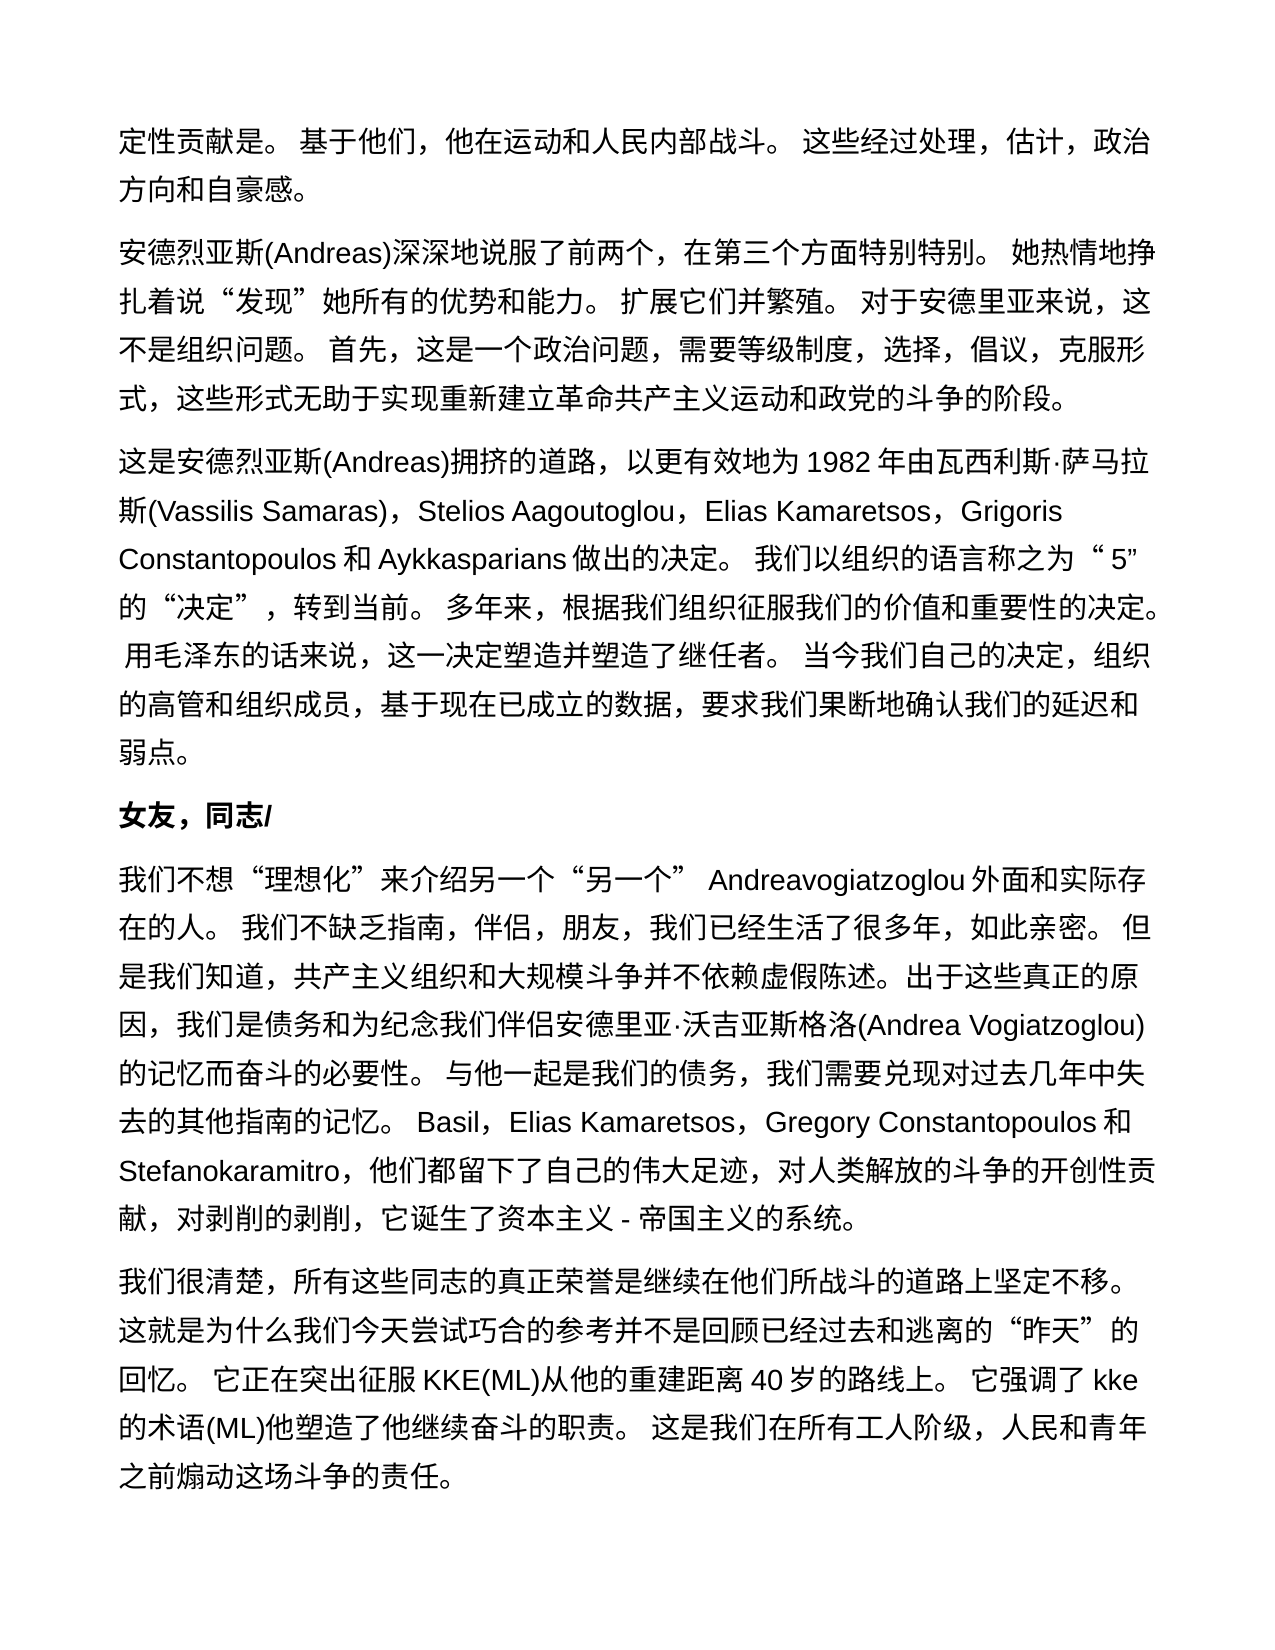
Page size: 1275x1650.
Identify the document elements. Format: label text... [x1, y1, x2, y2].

text 定性贡献是。 基于他们，他在运动和人民内部战斗。 这些经过处理，估计，政治方向和自豪感。 [118, 118, 1157, 209]
text 安德烈亚斯(Andreas)深深地说服了前两个，在第三个方面特别特别。 她热情地挣扎着说“发现”她所有的优势和能力。 扩展它们并繁殖。 对于安德里亚来说，这不是组织问题。 首先，这是一个政治问题，需要等级制度，选择，倡议，克服形式，这些形式无助于实现重新建立革命共产主义运动和政党的斗争的阶段。 [118, 230, 1157, 418]
text 我们很清楚，所有这些同志的真正荣誉是继续在他们所战斗的道路上坚定不移。 这就是为什么我们今天尝试巧合的参考并不是回顾已经过去和逃离的“昨天”的回忆。 它正在突出征服KKE(ML)从他的重建​​距离40岁的路线上。 它强调了kke的术语(ML)他塑造了他继续奋斗的职责。 这是我们在所有工人阶级，人民和青年之前煽动这场斗争的责任。 [118, 1259, 1157, 1495]
text 我们不想“理想化”来介绍另一个“另一个” Andreavogiatzoglou外面和实际存在的人。 我们不缺乏指南，伴侣，朋友，我们已经生活了很多年，如此亲密。 但是我们知道，共产主义组织和大规模斗争并不依赖虚假陈述。出于这些真正的原因，我们是债务和为纪念我们伴侣安德里亚·沃吉亚斯格洛(Andrea Vogiatzoglou)的记忆而奋斗的必要性。 与他一起是我们的债务，我们需要兑现对过去几年中失去的其他指南的记忆。 Basil，Elias Kamaretsos，Gregory Constantopoulos和Stefanokaramitro，他们都留下了自己的伟大足迹，对人类解放的斗争的开创性贡献，对剥削的剥削，它诞生了资本主义 - 帝国主义的系统。 [118, 856, 1157, 1238]
text 这是安德烈亚斯(Andreas)拥挤的道路，以更有效地为1982年由瓦西利斯·萨马拉斯(Vassilis Samaras)，Stelios Aagoutoglou，Elias Kamaretsos，Grigoris Constantopoulos和Aykkasparians做出的决定。 我们以组织的语言称之为“ 5”的“决定”，转到当前。 多年来，根据我们组织征服我们的价值和重要性的决定。 用毛泽东的话来说，这一决定塑造并塑造了继任者。 当今我们自己的决定，组织的高管和组织成员，基于现在已成立的数据，要求我们果断地确认我们的延迟和弱点。 [118, 438, 1157, 772]
text 女友，同志/ [118, 793, 1157, 835]
